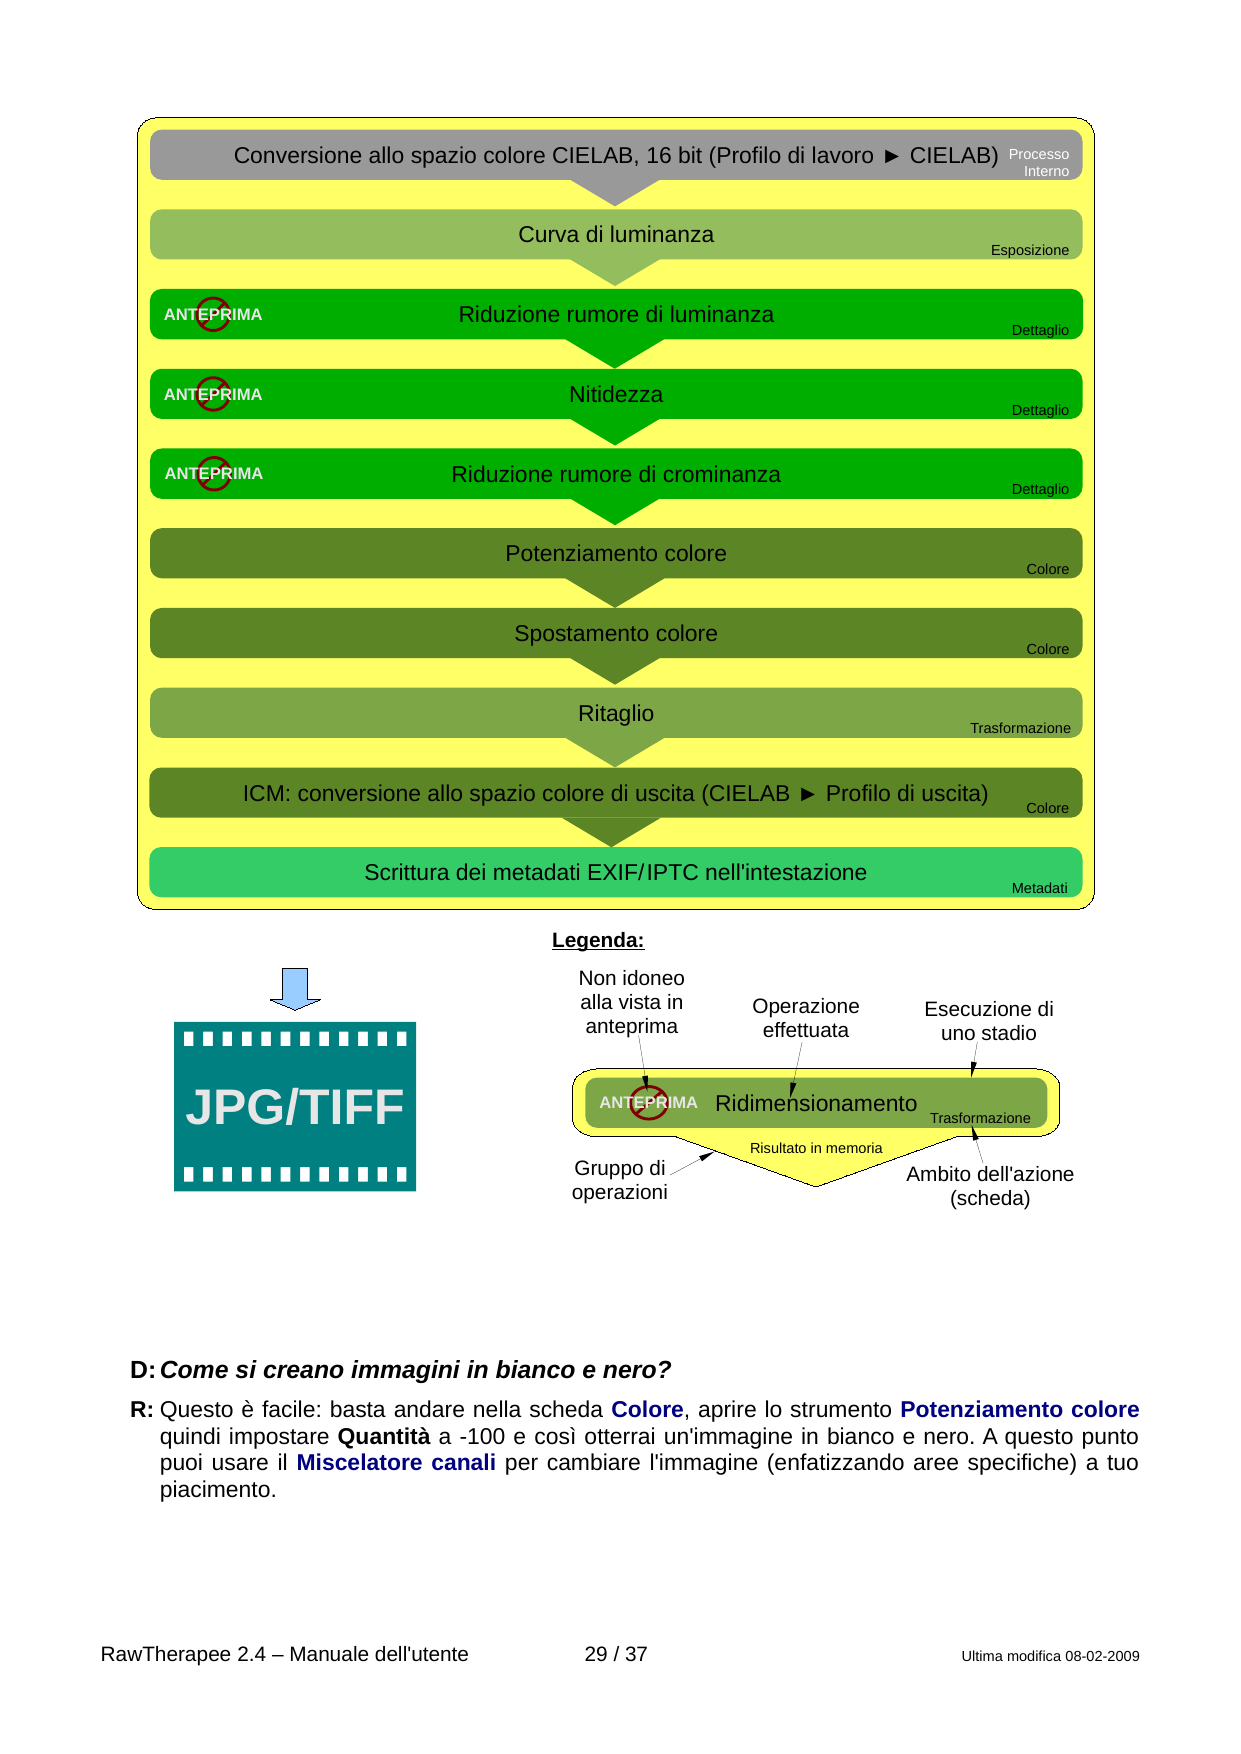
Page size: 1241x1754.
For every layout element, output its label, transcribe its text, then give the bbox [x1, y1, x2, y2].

table_cell [100, 915, 1140, 1252]
text R: Questo è facile: basta andare nella scheda Colore, aprire lo strumento Potenziamento colore quindi impostare Quantità a -100 e così otterrai un'immagine in bianco e nero. A questo punto puoi usare il Miscelatore canali per cambiare l'immagine (enfatizzando aree specifiche) a tuo piacimento. [130, 1396, 1140, 1502]
table_cell [100, 112, 1140, 915]
table_cell [100, 1252, 1140, 1289]
text D: Come si creano immagini in bianco e nero? [130, 1355, 1140, 1384]
